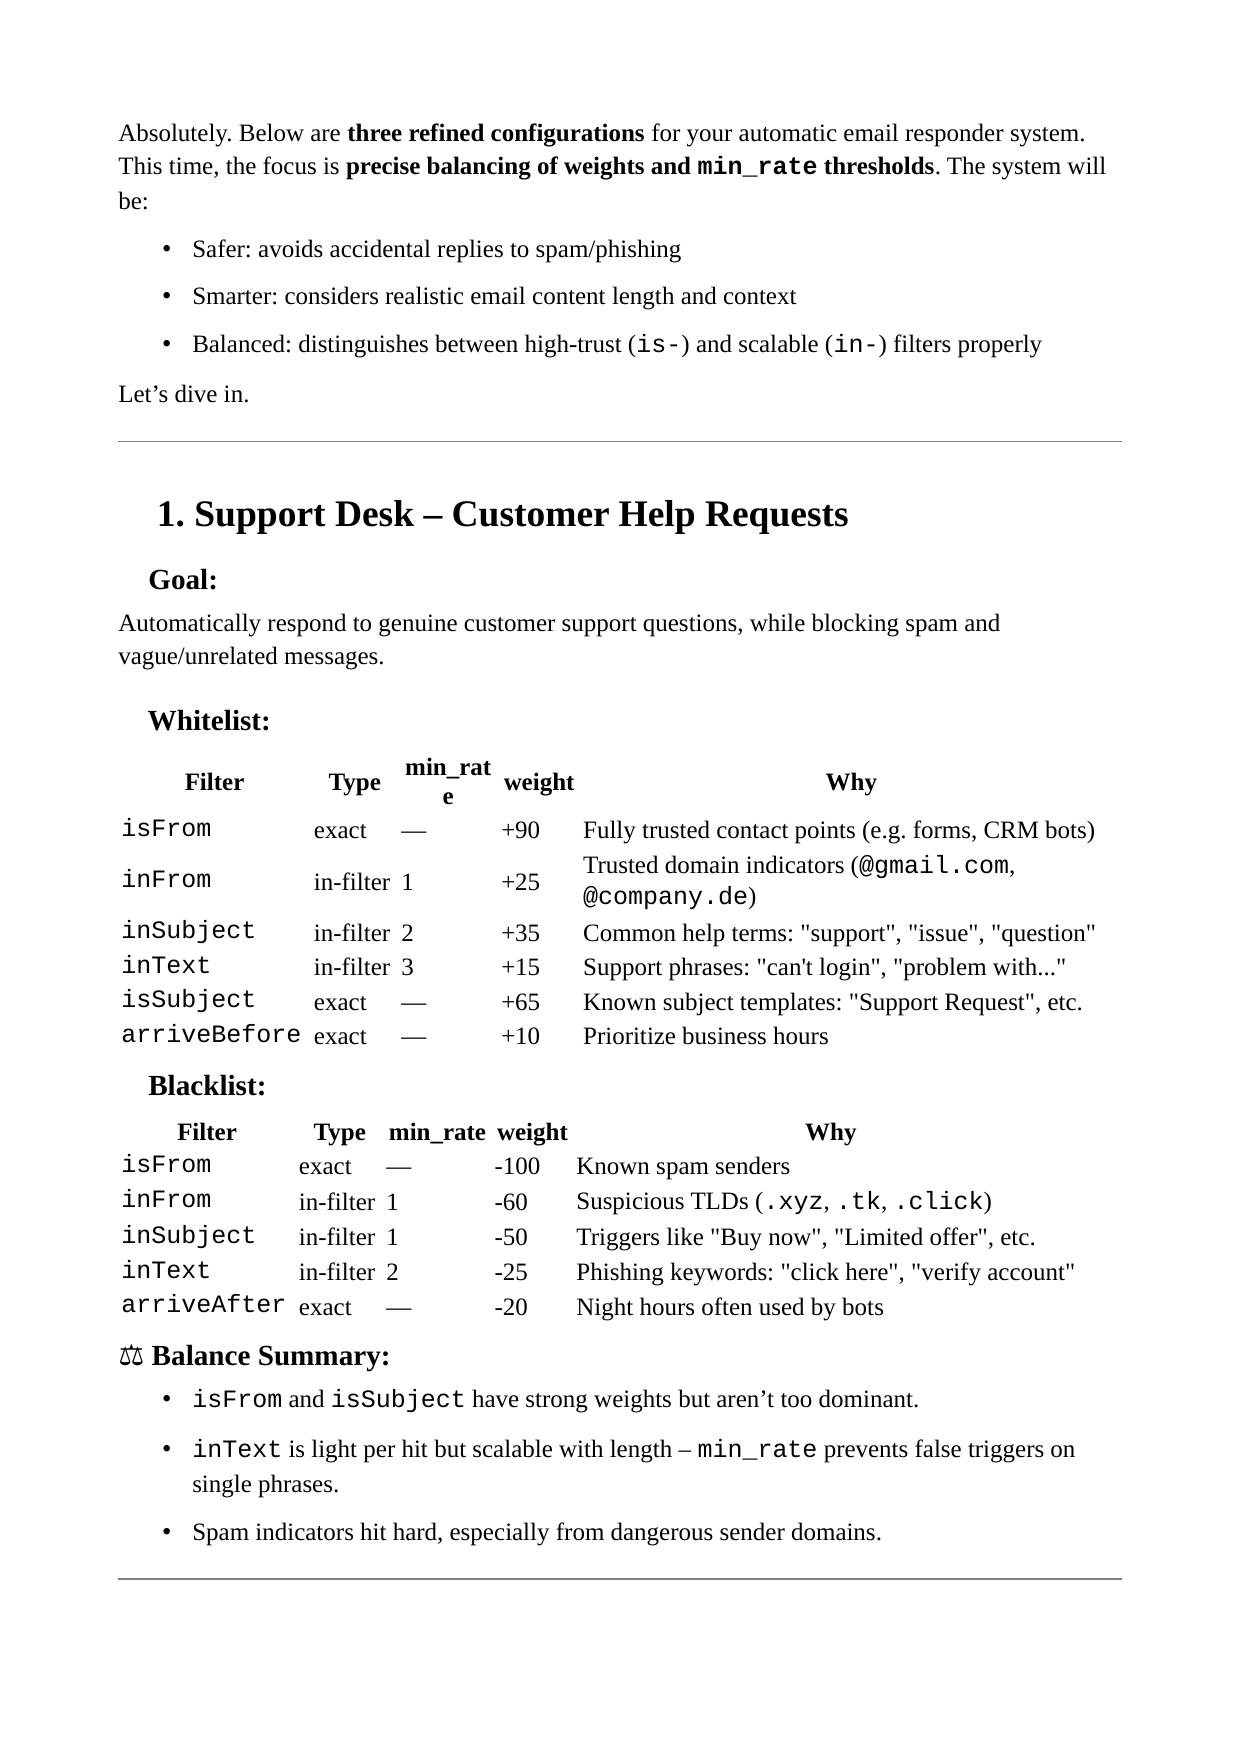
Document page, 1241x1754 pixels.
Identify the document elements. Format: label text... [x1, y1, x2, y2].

table_cell Fully trusted contact points (e.g. forms, CRM bots) [580, 813, 1122, 847]
table_cell Triggers like "Buy now", "Limited offer", etc. [573, 1220, 1088, 1254]
text Let’s dive in. [118, 379, 1122, 408]
table_header weight [491, 1114, 573, 1148]
table_header weight [498, 749, 580, 813]
table_cell +25 [498, 847, 580, 915]
table_header Type [311, 749, 398, 813]
table_cell Support phrases: "can't login", "problem with..." [580, 949, 1122, 984]
table_cell in-filter [311, 949, 398, 984]
table_cell — [398, 813, 498, 847]
table_cell +10 [498, 1019, 580, 1053]
table_cell inText [118, 1254, 296, 1289]
table_cell Phishing keywords: "click here", "verify account" [573, 1254, 1088, 1289]
text Automatically respond to genuine customer support questions, while blocking spam and vague/unrelated messages. [118, 608, 1122, 670]
table_cell -60 [491, 1183, 573, 1219]
table_cell 1 [383, 1183, 491, 1219]
table_cell inFrom [118, 847, 311, 915]
subtitle 🚫 Blacklist: [118, 1068, 1122, 1101]
table_header Type [296, 1114, 383, 1148]
table_cell arriveAfter [118, 1289, 296, 1323]
table_cell Known subject templates: "Support Request", etc. [580, 984, 1122, 1018]
table_cell 2 [383, 1254, 491, 1289]
table_header min_rate [383, 1114, 491, 1148]
list inText is light per hit but scalable with length – min_rate prevents false triggers on single phrases. [162, 1434, 1122, 1498]
table_cell in-filter [296, 1220, 383, 1254]
table_cell 2 [398, 915, 498, 949]
table_cell arriveBefore [118, 1019, 311, 1053]
table_cell exact [296, 1289, 383, 1323]
table_cell inText [118, 949, 311, 984]
table_cell — [383, 1289, 491, 1323]
table_cell Trusted domain indicators (@gmail.com, @company.de) [580, 847, 1122, 915]
table_cell in-filter [296, 1254, 383, 1289]
table_header Filter [118, 1114, 296, 1148]
table_cell exact [296, 1148, 383, 1183]
table_cell +65 [498, 984, 580, 1018]
table_cell Prioritize business hours [580, 1019, 1122, 1053]
table_cell — [383, 1148, 491, 1183]
table_cell -100 [491, 1148, 573, 1183]
table_cell isFrom [118, 813, 311, 847]
table_cell +15 [498, 949, 580, 984]
table_header min_rate [398, 749, 498, 813]
text Absolutely. Below are three refined configurations for your automatic email responder system. This time, the focus is precise balancing of weights and min_rate thresholds. The system will be: [118, 118, 1122, 215]
table_cell in-filter [311, 847, 398, 915]
list Spam indicators hit hard, especially from dangerous sender domains. [162, 1517, 1122, 1545]
subtitle 🧠 Goal: [118, 562, 1122, 596]
list Balanced: distinguishes between high-trust (is-) and scalable (in-) filters properly [162, 329, 1122, 360]
table_cell +90 [498, 813, 580, 847]
list isFrom and isSubject have strong weights but aren’t too dominant. [162, 1384, 1122, 1415]
table_cell inFrom [118, 1183, 296, 1219]
table_cell in-filter [296, 1183, 383, 1219]
table_cell Night hours often used by bots [573, 1289, 1088, 1323]
table_cell +35 [498, 915, 580, 949]
table_cell Common help terms: "support", "issue", "question" [580, 915, 1122, 949]
table_cell -20 [491, 1289, 573, 1323]
table_cell in-filter [311, 915, 398, 949]
table_header Filter [118, 749, 311, 813]
table_cell 1 [383, 1220, 491, 1254]
subtitle ✅ Whitelist: [118, 703, 1122, 737]
table_cell isFrom [118, 1148, 296, 1183]
table_cell Known spam senders [573, 1148, 1088, 1183]
table_cell -50 [491, 1220, 573, 1254]
table_cell inSubject [118, 915, 311, 949]
table_cell — [398, 984, 498, 1018]
table_header Why [580, 749, 1122, 813]
list Safer: avoids accidental replies to spam/phishing [162, 234, 1122, 263]
table_cell exact [311, 813, 398, 847]
subtitle ⚖️ Balance Summary: [118, 1338, 1122, 1371]
table_cell isSubject [118, 984, 311, 1018]
table_cell 1 [398, 847, 498, 915]
table_header Why [573, 1114, 1088, 1148]
subtitle 🔷 1. Support Desk – Customer Help Requests [118, 492, 1122, 535]
table_cell — [398, 1019, 498, 1053]
table_cell Suspicious TLDs (.xyz, .tk, .click) [573, 1183, 1088, 1219]
table_cell 3 [398, 949, 498, 984]
table_cell exact [311, 984, 398, 1018]
list Smarter: considers realistic email content length and context [162, 281, 1122, 310]
table_cell -25 [491, 1254, 573, 1289]
table_cell inSubject [118, 1220, 296, 1254]
table_cell exact [311, 1019, 398, 1053]
